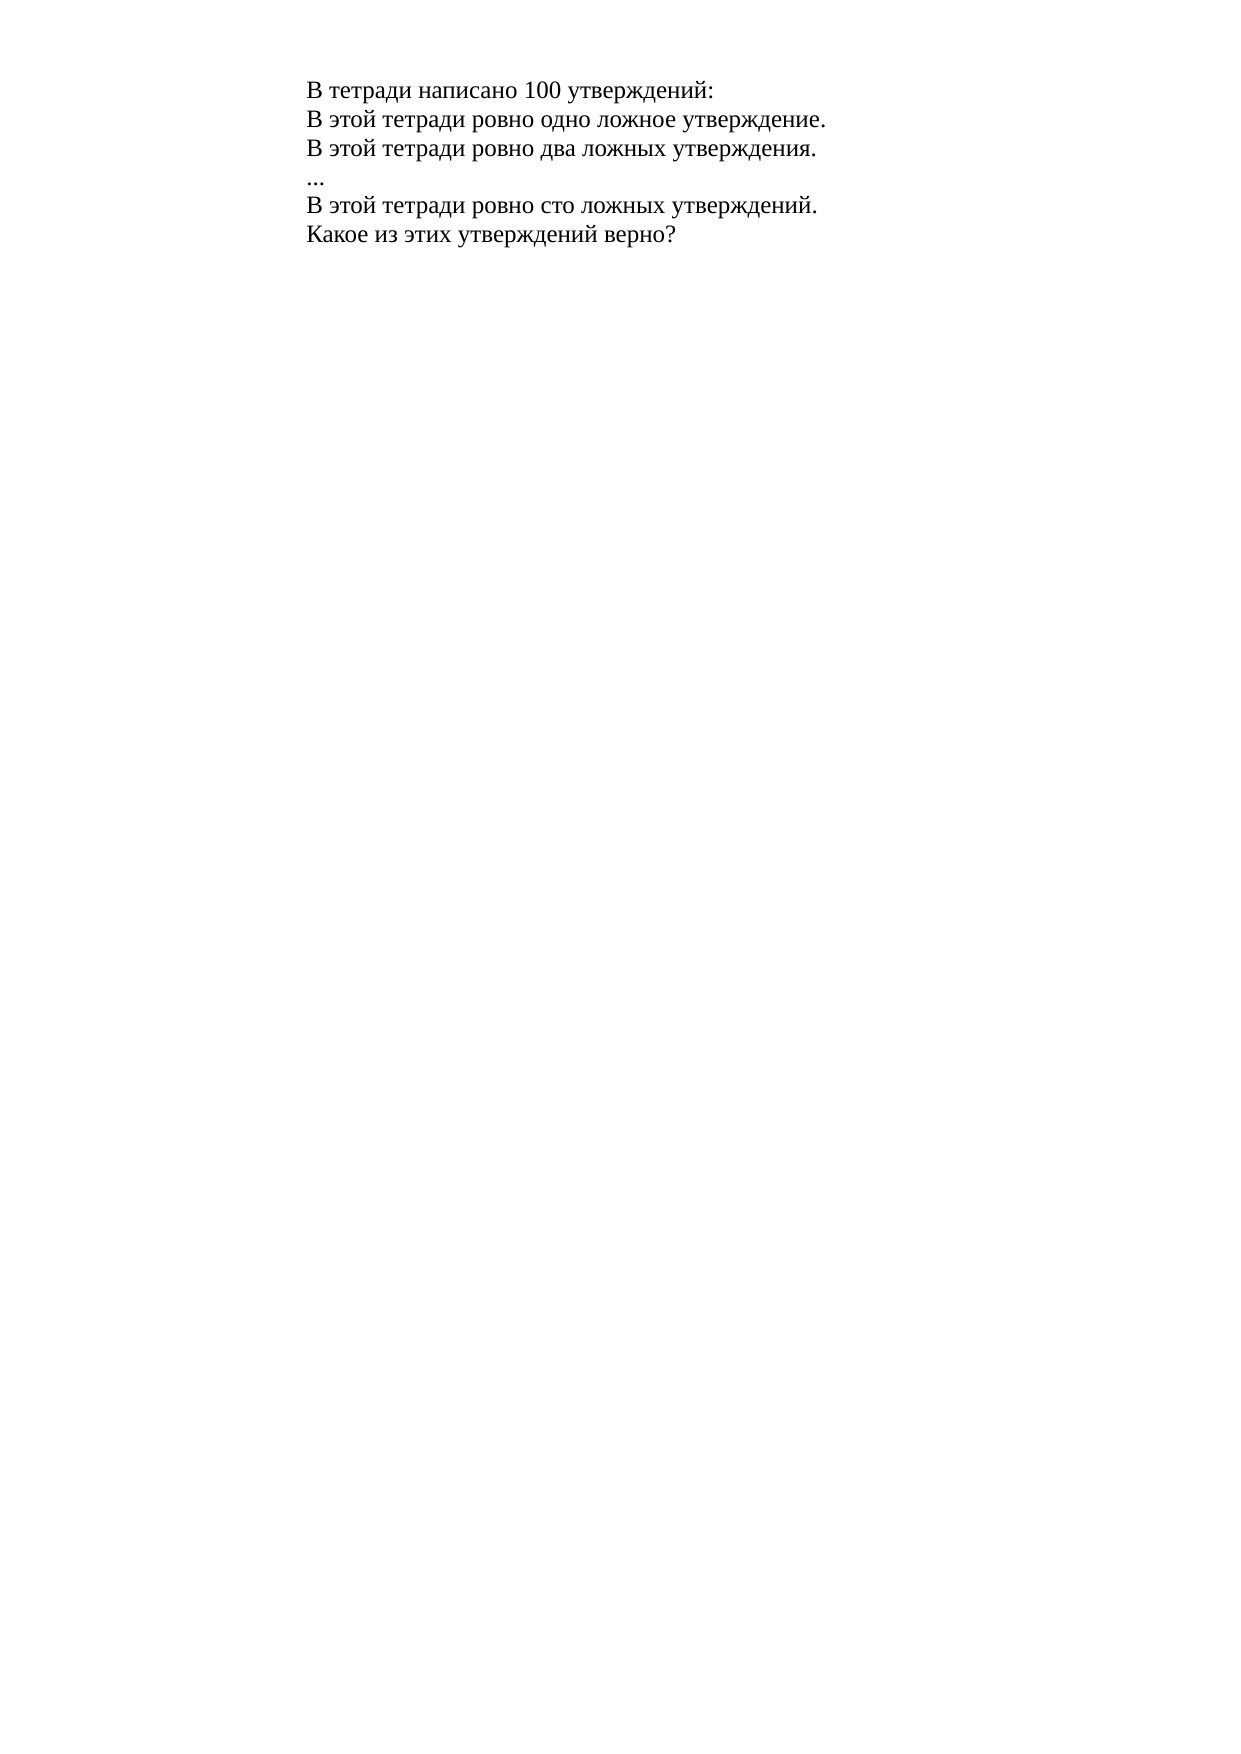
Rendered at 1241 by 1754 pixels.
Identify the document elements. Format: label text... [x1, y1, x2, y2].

text В этой тетради ровно сто ложных утверждений. [306, 191, 1122, 219]
text В тетради написано 100 утверждений: [306, 76, 1122, 104]
text ... [306, 162, 1122, 191]
text Какое из этих утверждений верно? [306, 219, 1122, 248]
text В этой тетради ровно одно ложное утверждение. [306, 104, 1122, 133]
text В этой тетради ровно два ложных утверждения. [306, 133, 1122, 162]
